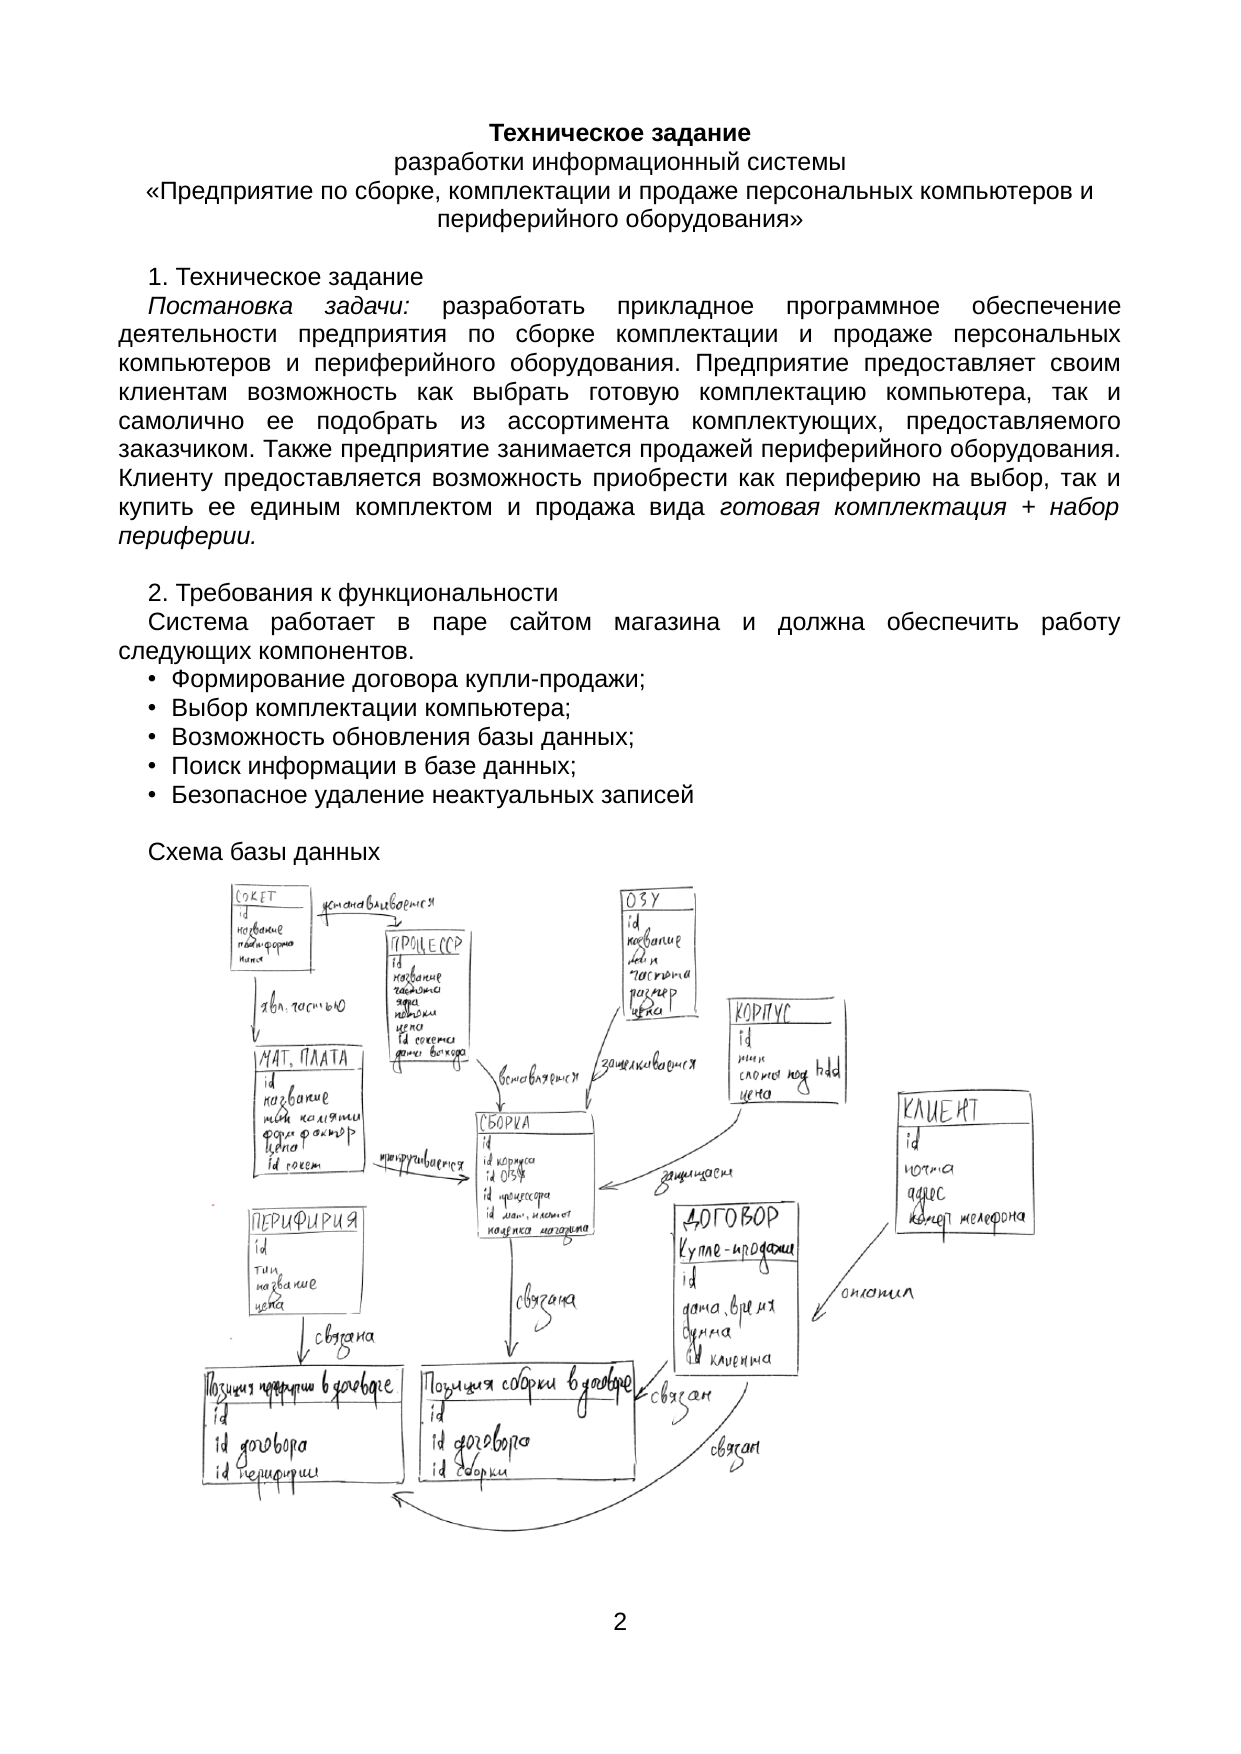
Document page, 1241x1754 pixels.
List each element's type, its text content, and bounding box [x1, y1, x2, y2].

text «Предприятие по сборке, комплектации и продаже персональных компьютеров и периферийного оборудования» [118, 176, 1122, 233]
text Схема базы данных [118, 837, 1122, 866]
text Постановка задачи: разработать прикладное программное обеспечение деятельности предприятия по сборке комплектации и продаже персональных компьютеров и периферийного оборудования. Предприятие предоставляет своим клиентам возможность как выбрать готовую комплектацию компьютера, так и самолично ее подобрать из ассортимента комплектующих, предоставляемого заказчиком. Также предприятие занимается продажей периферийного оборудования. Клиенту предоставляется возможность приобрести как периферию на выбор, так и купить ее единым комплектом и продажа вида готовая комплектация + набор периферии. [118, 291, 1122, 549]
list Безопасное удаление неактуальных записей [148, 780, 1122, 809]
text Система работает в паре сайтом магазина и должна обеспечить работу следующих компонентов. [118, 607, 1122, 664]
text разработки информационный системы [118, 147, 1122, 176]
text 2. Требования к функциональности [118, 578, 1122, 607]
list Возможность обновления базы данных; [148, 722, 1122, 751]
text 1. Техническое задание [118, 262, 1122, 291]
list Поиск информации в базе данных; [148, 751, 1122, 780]
list Выбор комплектации компьютера; [148, 693, 1122, 722]
picture [196, 866, 1044, 1536]
list Формирование договора купли-продажи; [148, 664, 1122, 693]
text Техническое задание [118, 118, 1122, 147]
